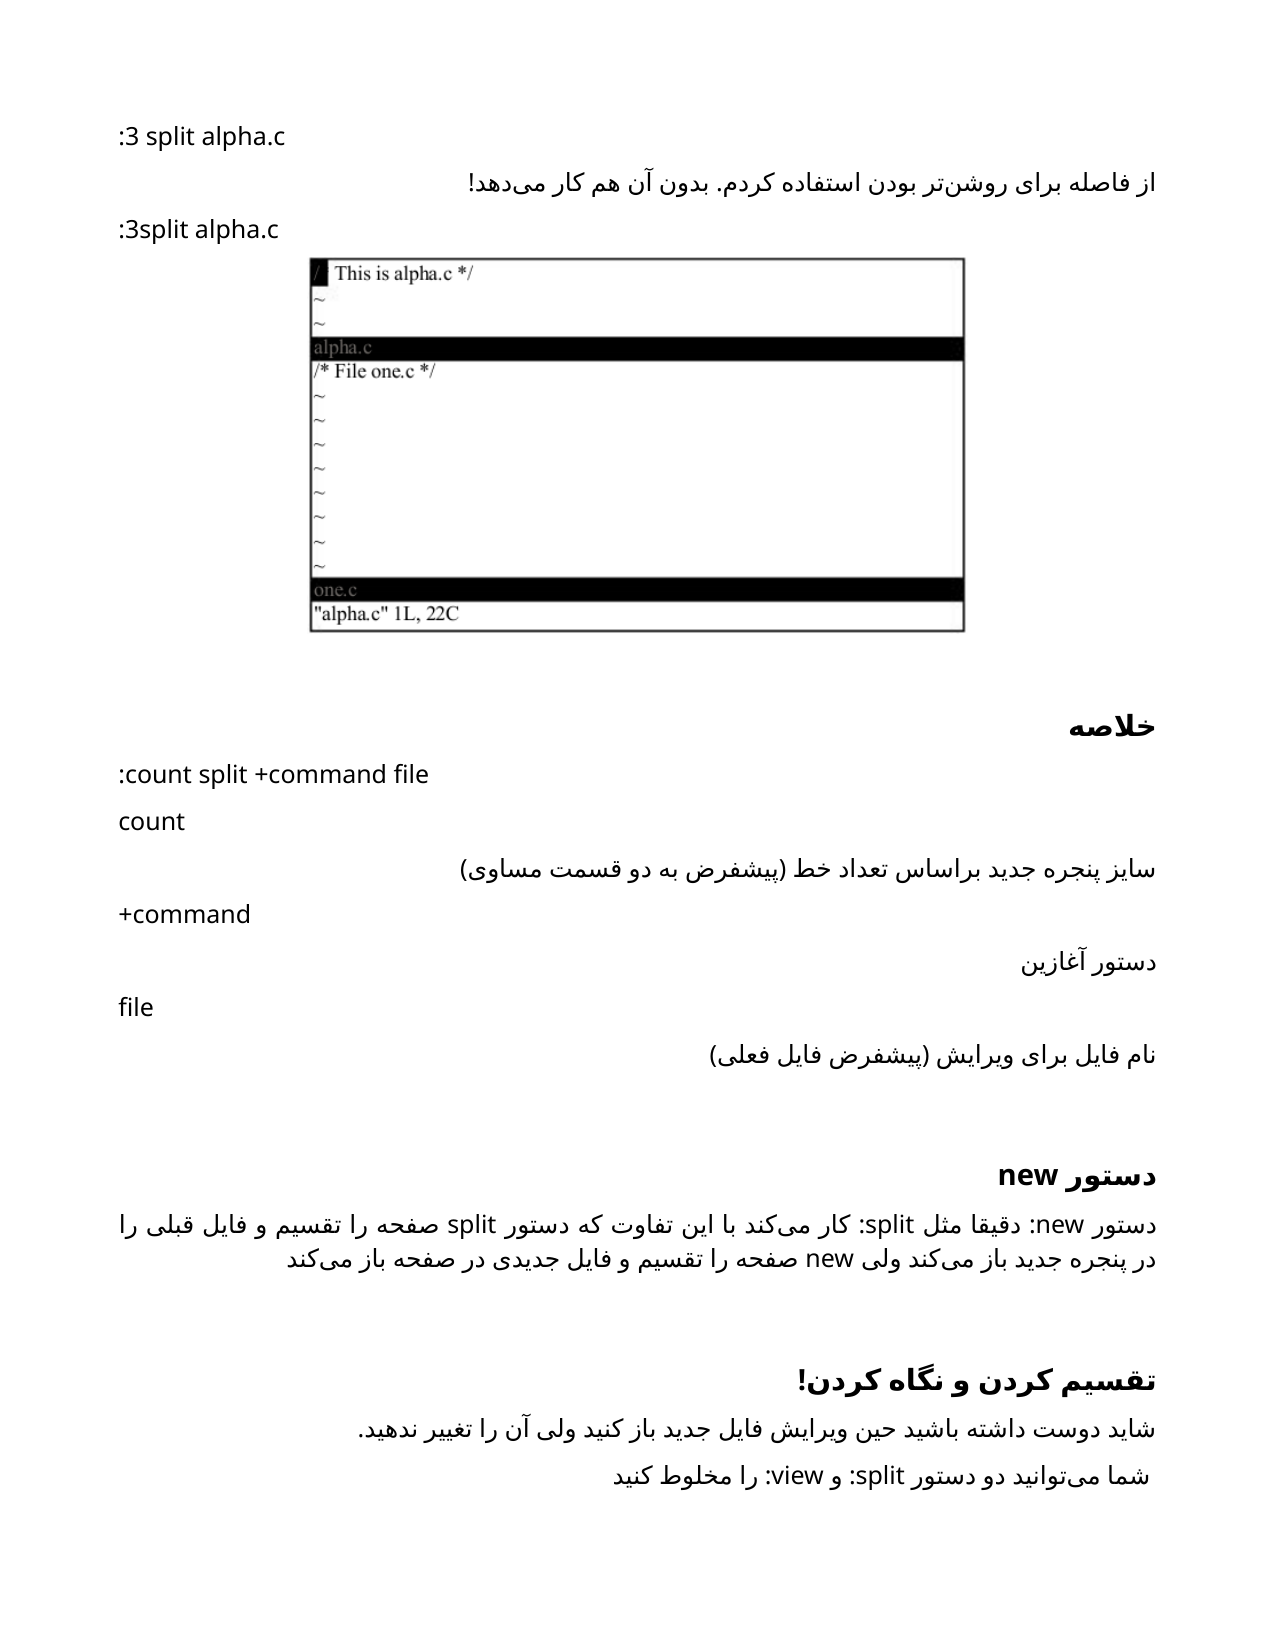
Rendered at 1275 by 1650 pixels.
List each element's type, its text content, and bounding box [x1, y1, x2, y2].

text شاید دوست داشته باشید حین ویرایش فایل جدید باز کنید ولی آن را تغییر ندهید. [118, 1411, 1157, 1445]
text نام فایل برای ویرایش (پیشفرض فایل فعلی) [118, 1036, 1157, 1071]
text :3 split alpha.c [118, 118, 1157, 152]
text دستور new: دقیقا مثل split: کار می‌کند با این تفاوت که دستور split صفحه را تقسیم و فایل قبلی را در پنجره جدید باز می‌کند ولی new صفحه را تقسیم و فایل جدیدی در صفحه باز می‌کند [118, 1207, 1157, 1275]
text سایز پنجره جدید براساس تعداد خط (پیشفرض به دو قسمت مساوی) [118, 850, 1157, 884]
subtitle خلاصه [118, 705, 1157, 744]
text file [118, 990, 1157, 1024]
text :3split alpha.c [118, 211, 1157, 245]
text +command [118, 897, 1157, 931]
text :count split +command file [118, 757, 1157, 791]
text دستور آغازین [118, 943, 1157, 977]
subtitle تقسیم کردن و نگاه کردن! [118, 1359, 1157, 1399]
text count [118, 804, 1157, 838]
text شما می‌توانید دو دستور split: و view: را مخلوط کنید [118, 1458, 1157, 1492]
subtitle دستور new [118, 1154, 1157, 1194]
picture [307, 257, 968, 634]
text از فاصله برای روشن‌تر بودن استفاده کردم. بدون آن هم کار می‌دهد! [118, 165, 1157, 199]
